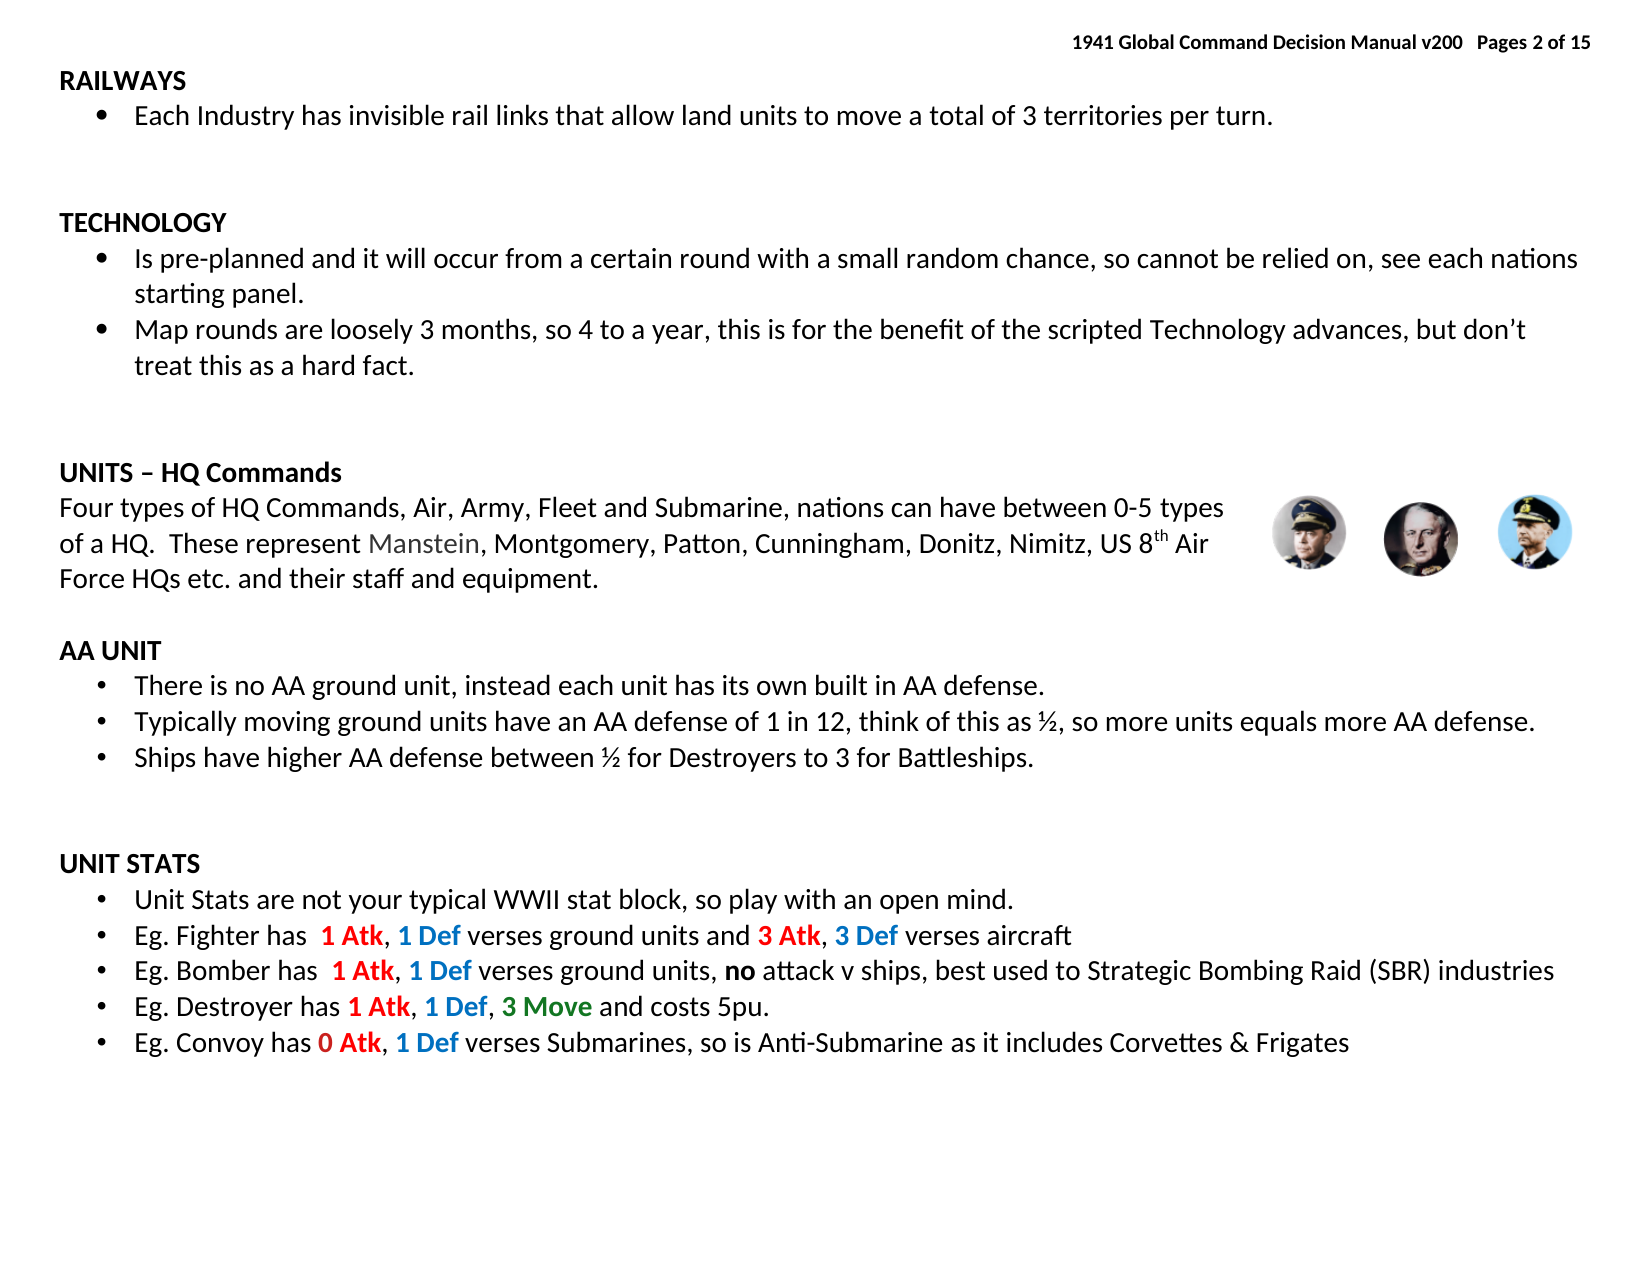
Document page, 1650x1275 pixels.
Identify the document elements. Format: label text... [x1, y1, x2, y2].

list Eg. Bomber has 1 Atk, 1 Def verses ground units, no attack v ships, best used to Strategic Bombing Raid (SBR) industries [97, 952, 1591, 988]
list Eg. Destroyer has 1 Atk, 1 Def, 3 Move and costs 5pu. [97, 988, 1591, 1024]
list There is no AA ground unit, instead each unit has its own built in AA defense. [97, 667, 1591, 703]
list Eg. Fighter has 1 Atk, 1 Def verses ground units and 3 Atk, 3 Def verses aircraft [97, 917, 1591, 952]
list Map rounds are loosely 3 months, so 4 to a year, this is for the benefit of the scripted Technology advances, but don’t treat this as a hard fact. [97, 311, 1591, 382]
list Each Industry has invisible rail links that allow land units to move a total of 3 territories per turn. [97, 97, 1591, 133]
text TECHNOLOGY [59, 204, 1591, 240]
list Eg. Convoy has 0 Atk, 1 Def verses Submarines, so is Anti-Submarine as it includes Corvettes & Frigates [97, 1024, 1591, 1059]
list Ships have higher AA defense between ½ for Destroyers to 3 for Battleships. [97, 739, 1591, 774]
list Four types of HQ Commands, Air, Army, Fleet and Submarine, nations can have between 0-5 types of a HQ. These represent Manstein, Montgomery, Patton, Cunningham, Donitz, Nimitz, US 8th Air Force HQs etc. and their staff and equipment. [59, 489, 1242, 596]
picture [1383, 501, 1459, 577]
picture [1271, 494, 1347, 570]
list Is pre-planned and it will occur from a certain round with a small random chance, so cannot be relied on, see each nations starting panel. [97, 240, 1591, 311]
list AA UNIT [59, 632, 1591, 667]
list Unit Stats are not your typical WWII stat block, so play with an open mind. [97, 881, 1591, 917]
list Typically moving ground units have an AA defense of 1 in 12, think of this as ½, so more units equals more AA defense. [97, 703, 1591, 739]
list UNITS – HQ Commands [59, 454, 1591, 489]
text RAILWAYS [59, 62, 1591, 97]
picture [1497, 494, 1573, 570]
list UNIT STATS [59, 846, 1591, 881]
